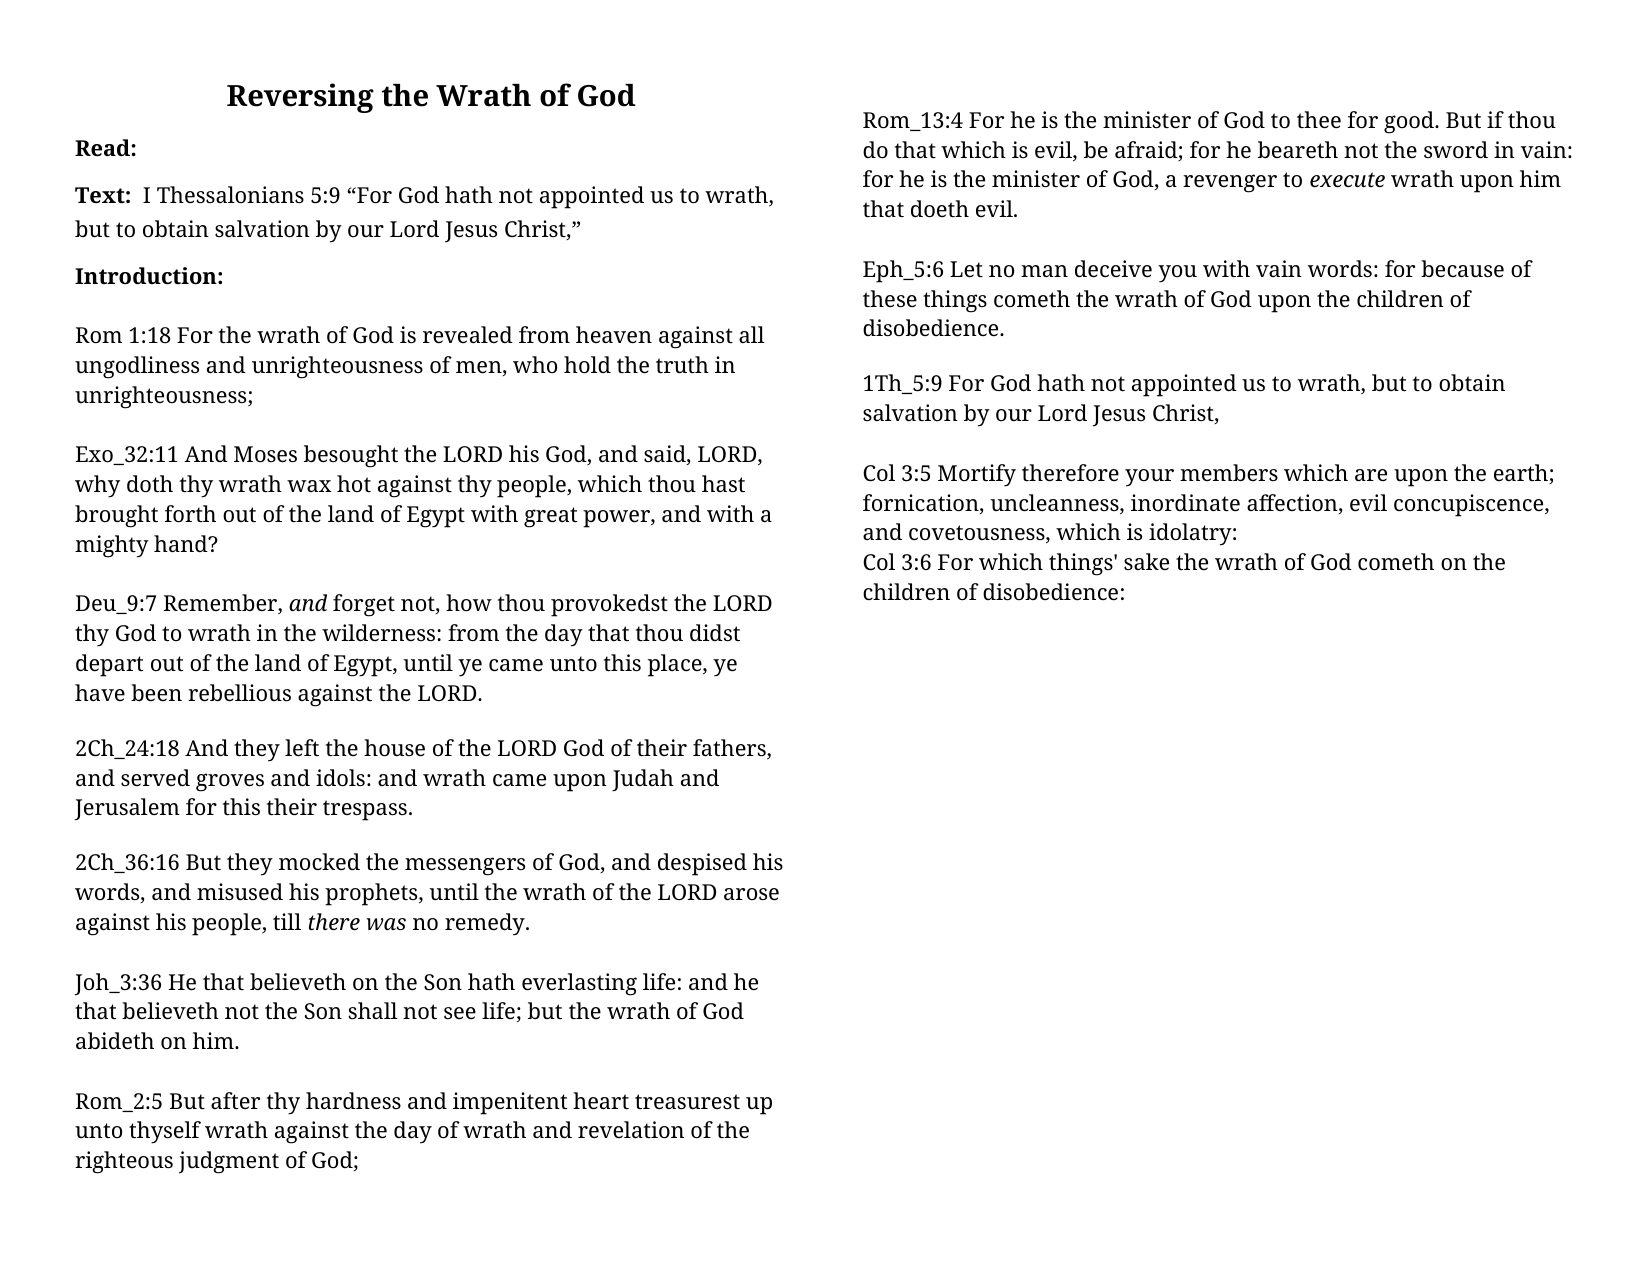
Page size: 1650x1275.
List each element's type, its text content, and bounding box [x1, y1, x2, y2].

text Read: [75, 133, 787, 163]
text 1Th_5:9 For God hath not appointed us to wrath, but to obtain salvation by our Lord Jesus Christ, [862, 368, 1575, 428]
text Eph_5:6 Let no man deceive you with vain words: for because of these things cometh the wrath of God upon the children of disobedience. [862, 254, 1575, 343]
text 2Ch_24:18 And they left the house of the LORD God of their fathers, and served groves and idols: and wrath came upon Judah and Jerusalem for this their trespass. [75, 733, 787, 822]
text Deu_9:7 Remember, and forget not, how thou provokedst the LORD thy God to wrath in the wilderness: from the day that thou didst depart out of the land of Egypt, until ye came unto this place, ye have been rebellious against the LORD. [75, 588, 787, 707]
text Joh_3:36 He that believeth on the Son hath everlasting life: and he that believeth not the Son shall not see life; but the wrath of God abideth on him. [75, 966, 787, 1056]
text Rom_13:4 For he is the minister of God to thee for good. But if thou do that which is evil, be afraid; for he beareth not the sword in vain: for he is the minister of God, a revenger to execute wrath upon him that doeth evil. [862, 105, 1575, 224]
text 2Ch_36:16 But they mocked the messengers of God, and despised his words, and misused his prophets, until the wrath of the LORD arose against his people, till there was no remedy. [75, 847, 787, 937]
text Rom_2:5 But after thy hardness and impenitent heart treasurest up unto thyself wrath against the day of wrath and revelation of the righteous judgment of God; [75, 1086, 787, 1175]
text Col 3:5 Mortify therefore your members which are upon the earth; fornication, uncleanness, inordinate affection, evil concupiscence, and covetousness, which is idolatry: [862, 458, 1575, 547]
text Exo_32:11 And Moses besought the LORD his God, and said, LORD, why doth thy wrath wax hot against thy people, which thou hast brought forth out of the land of Egypt with great power, and with a mighty hand? [75, 439, 787, 558]
text Reversing the Wrath of God [75, 75, 787, 115]
text Rom 1:18 For the wrath of God is revealed from heaven against all ungodliness and unrighteousness of men, who hold the truth in unrighteousness; [75, 320, 787, 409]
text Introduction: [75, 261, 787, 290]
text Col 3:6 For which things' sake the wrath of God cometh on the children of disobedience: [862, 547, 1575, 607]
text Text: I Thessalonians 5:9 “For God hath not appointed us to wrath, but to obtain salvation by our Lord Jesus Christ,” [75, 180, 787, 244]
